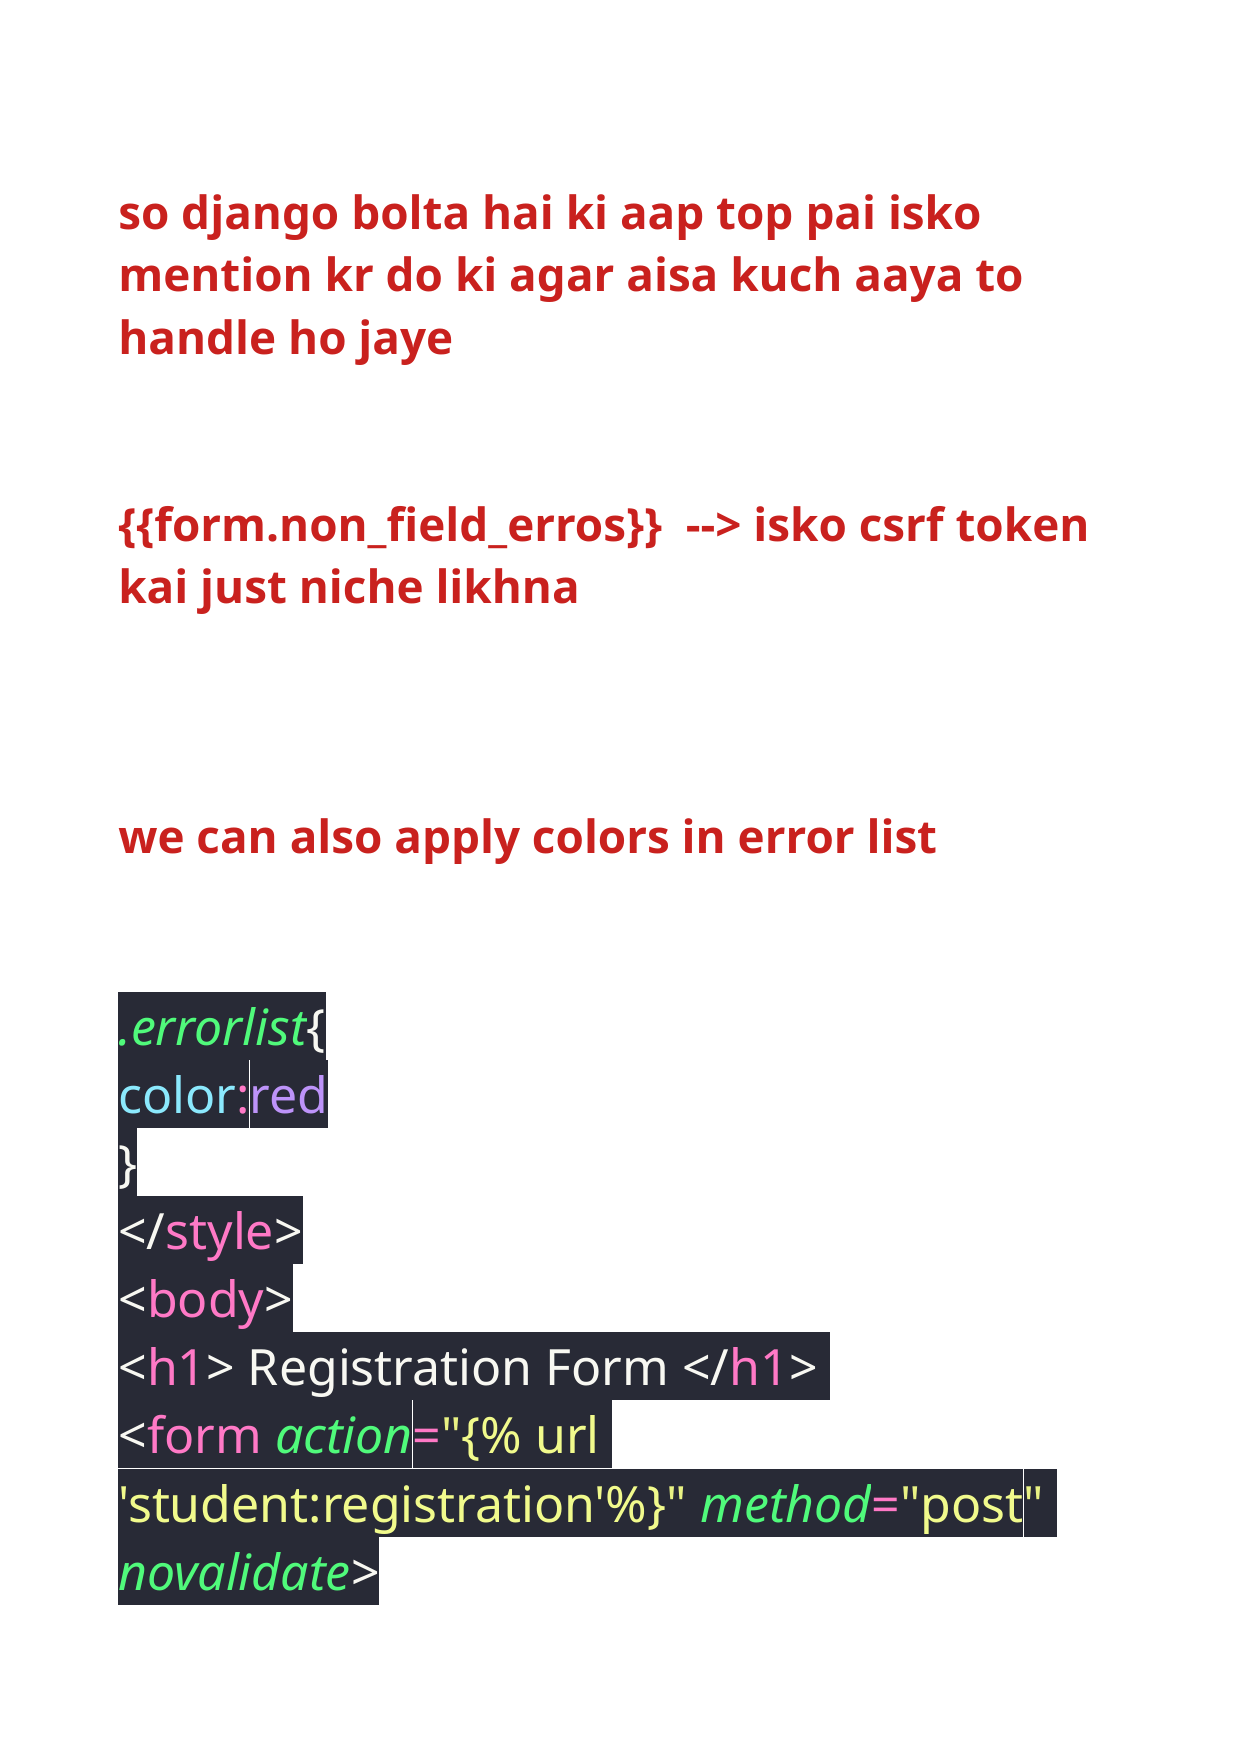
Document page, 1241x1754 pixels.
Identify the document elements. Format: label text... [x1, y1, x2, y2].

text color:red [118, 1060, 1122, 1128]
text <body> [118, 1264, 1122, 1332]
text <form action="{% url 'student:registration'%}" method="post" novalidate> [118, 1400, 1122, 1605]
text <h1> Registration Form </h1> [118, 1332, 1122, 1400]
text so django bolta hai ki aap top pai isko mention kr do ki agar aisa kuch aaya to handle ho jaye [118, 181, 1122, 368]
text {{form.non_field_erros}} --> isko csrf token kai just niche likhna [118, 492, 1122, 617]
text we can also apply colors in error list [118, 804, 1122, 867]
text </style> [118, 1196, 1122, 1264]
text .errorlist{ [118, 992, 1122, 1060]
text } [118, 1128, 1122, 1196]
